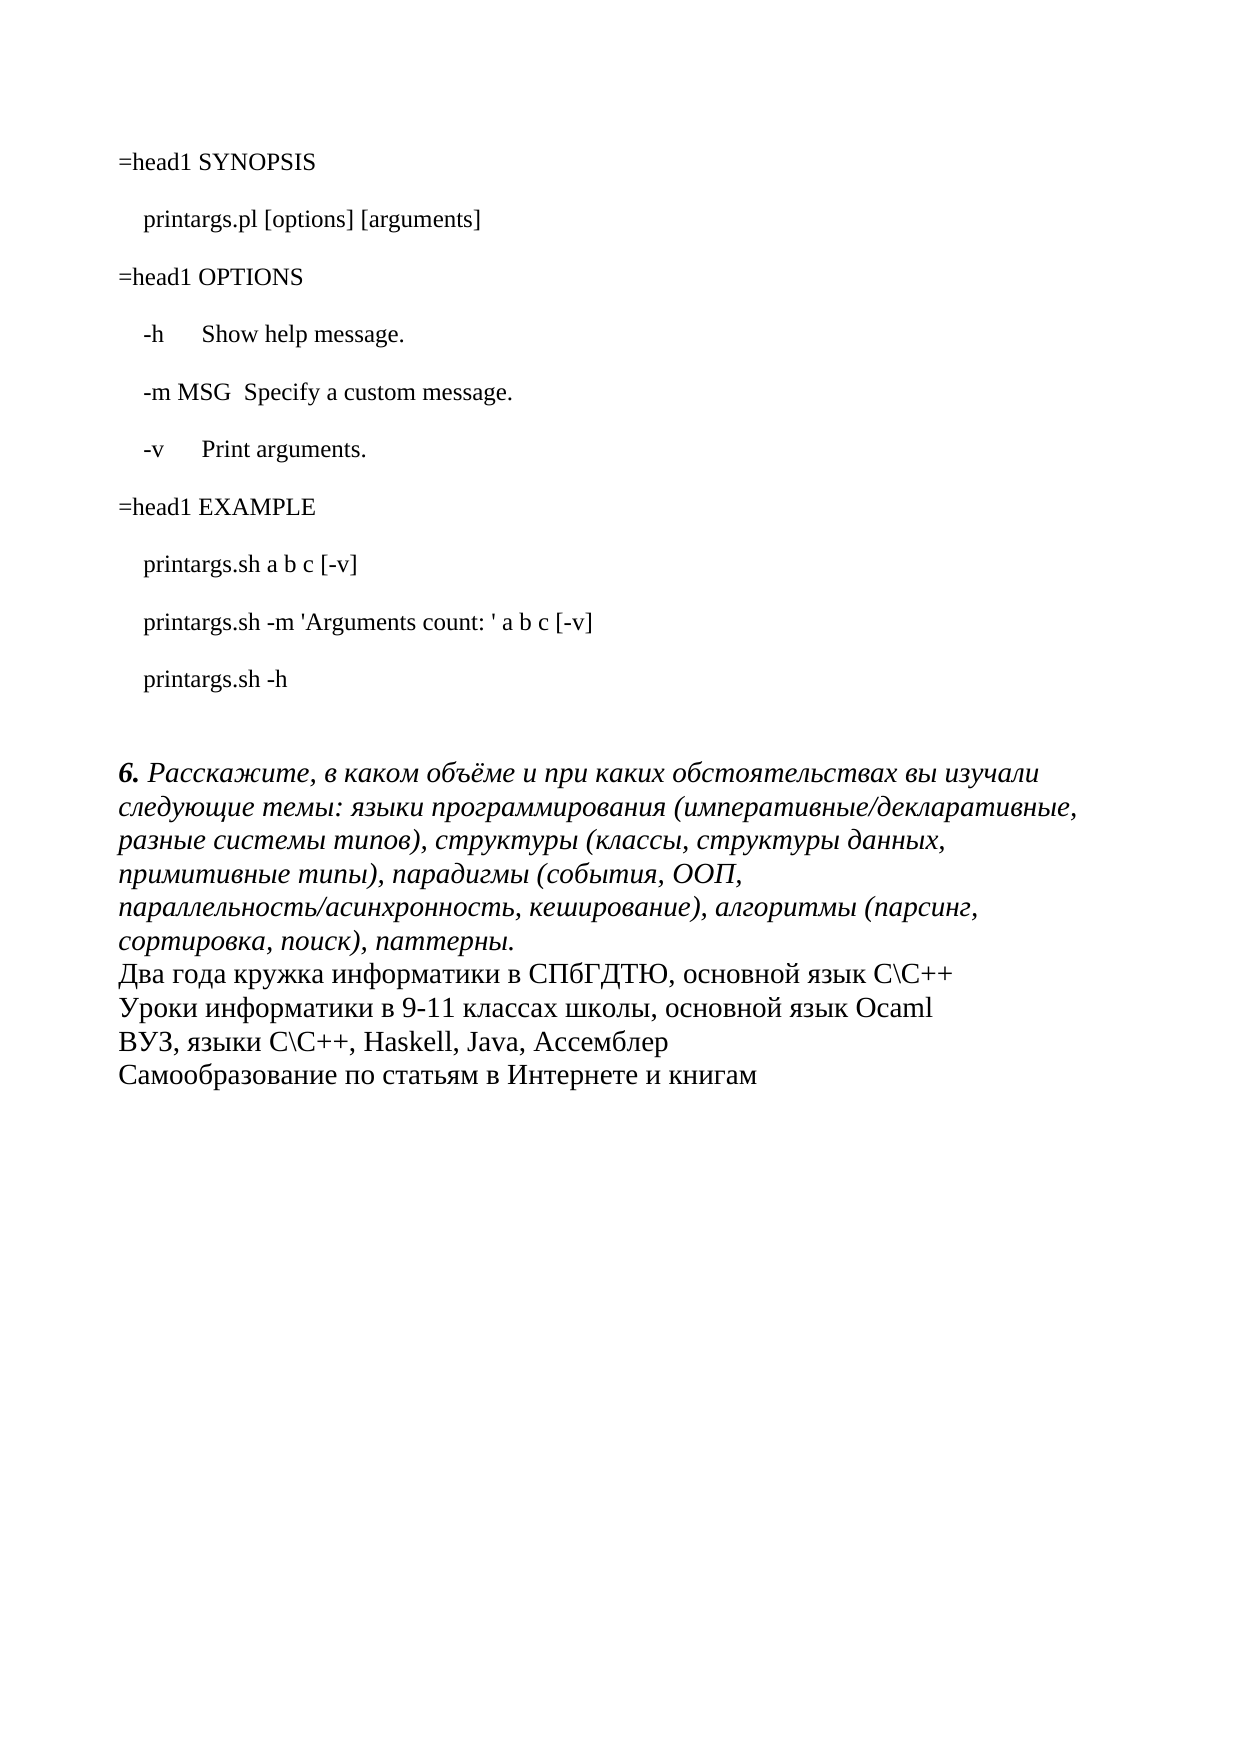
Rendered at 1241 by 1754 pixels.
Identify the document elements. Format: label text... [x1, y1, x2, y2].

text printargs.sh -m 'Arguments count: ' a b c [-v] [118, 607, 1122, 636]
text printargs.sh a b c [-v] [118, 549, 1122, 578]
text Уроки информатики в 9-11 классах школы, основной язык Ocaml [118, 990, 1122, 1024]
text -h Show help message. [118, 319, 1122, 348]
text Два года кружка информатики в СПбГДТЮ, основной язык С\С++ [118, 957, 1122, 990]
text -m MSG Specify a custom message. [118, 377, 1122, 406]
text =head1 SYNOPSIS [118, 147, 1122, 176]
text =head1 OPTIONS [118, 262, 1122, 291]
text printargs.sh -h [118, 664, 1122, 693]
text =head1 EXAMPLE [118, 492, 1122, 521]
text printargs.pl [options] [arguments] [118, 204, 1122, 233]
text ВУЗ, языки С\C++, Haskell, Java, Ассемблер [118, 1024, 1122, 1057]
text Самообразование по статьям в Интернете и книгам [118, 1057, 1122, 1091]
text 6. Расскажите, в каком объёме и при каких обстоятельствах вы изучали следующие темы: языки программирования (императивные/декларативные, разные системы типов), структуры (классы, структуры данных, примитивные типы), парадигмы (события, ООП, параллельность/асинхронность, кеширование), алгоритмы (парсинг, сортировка, поиск), паттерны. [118, 755, 1122, 957]
text -v Print arguments. [118, 434, 1122, 463]
